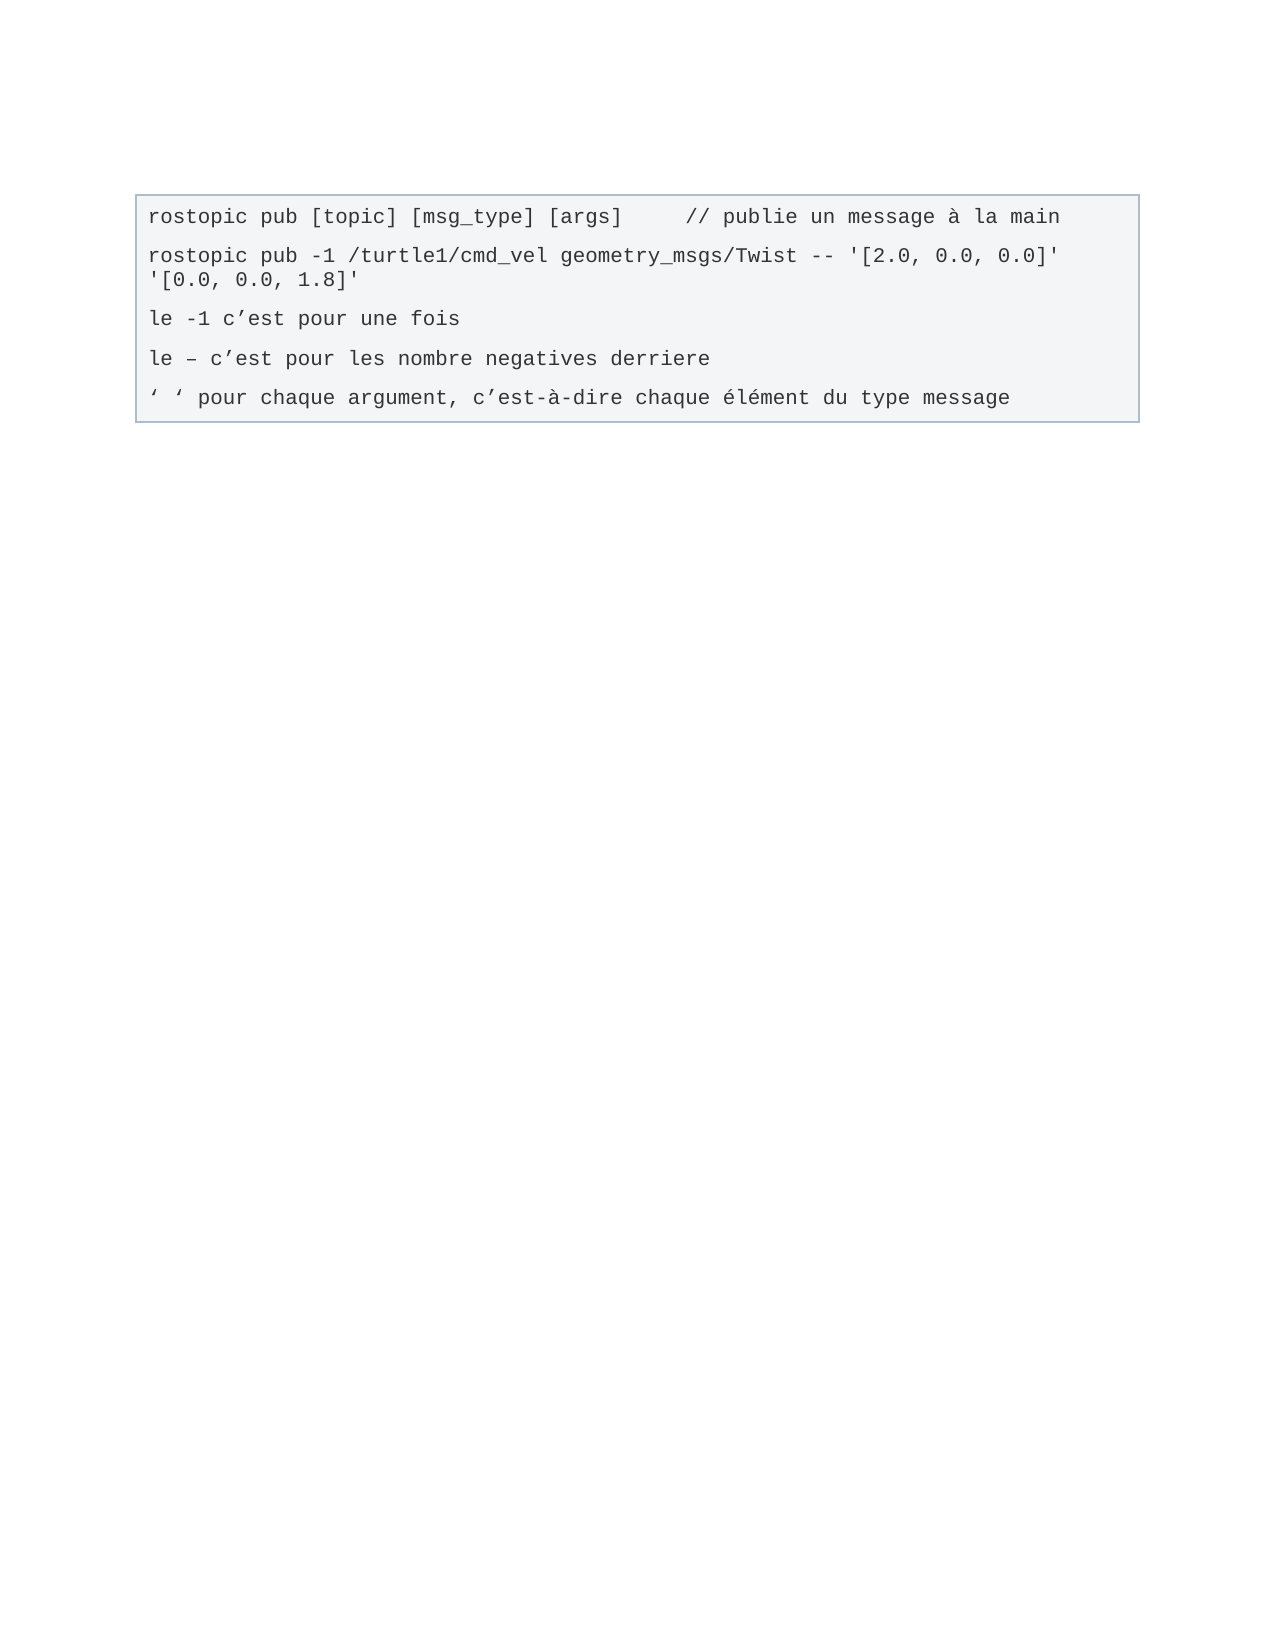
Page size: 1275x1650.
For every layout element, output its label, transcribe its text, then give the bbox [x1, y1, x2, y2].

text le -1 c’est pour une fois [137, 296, 1138, 332]
text le – c’est pour les nombre negatives derriere [137, 335, 1138, 371]
text ‘ ‘ pour chaque argument, c’est-à-dire chaque élément du type message [137, 374, 1138, 421]
text rostopic pub [topic] [msg_type] [args] // publie un message à la main [137, 196, 1138, 230]
text rostopic pub -1 /turtle1/cmd_vel geometry_msgs/Twist -- '[2.0, 0.0, 0.0]' '[0.0, 0.0, 1.8]' [137, 233, 1138, 293]
